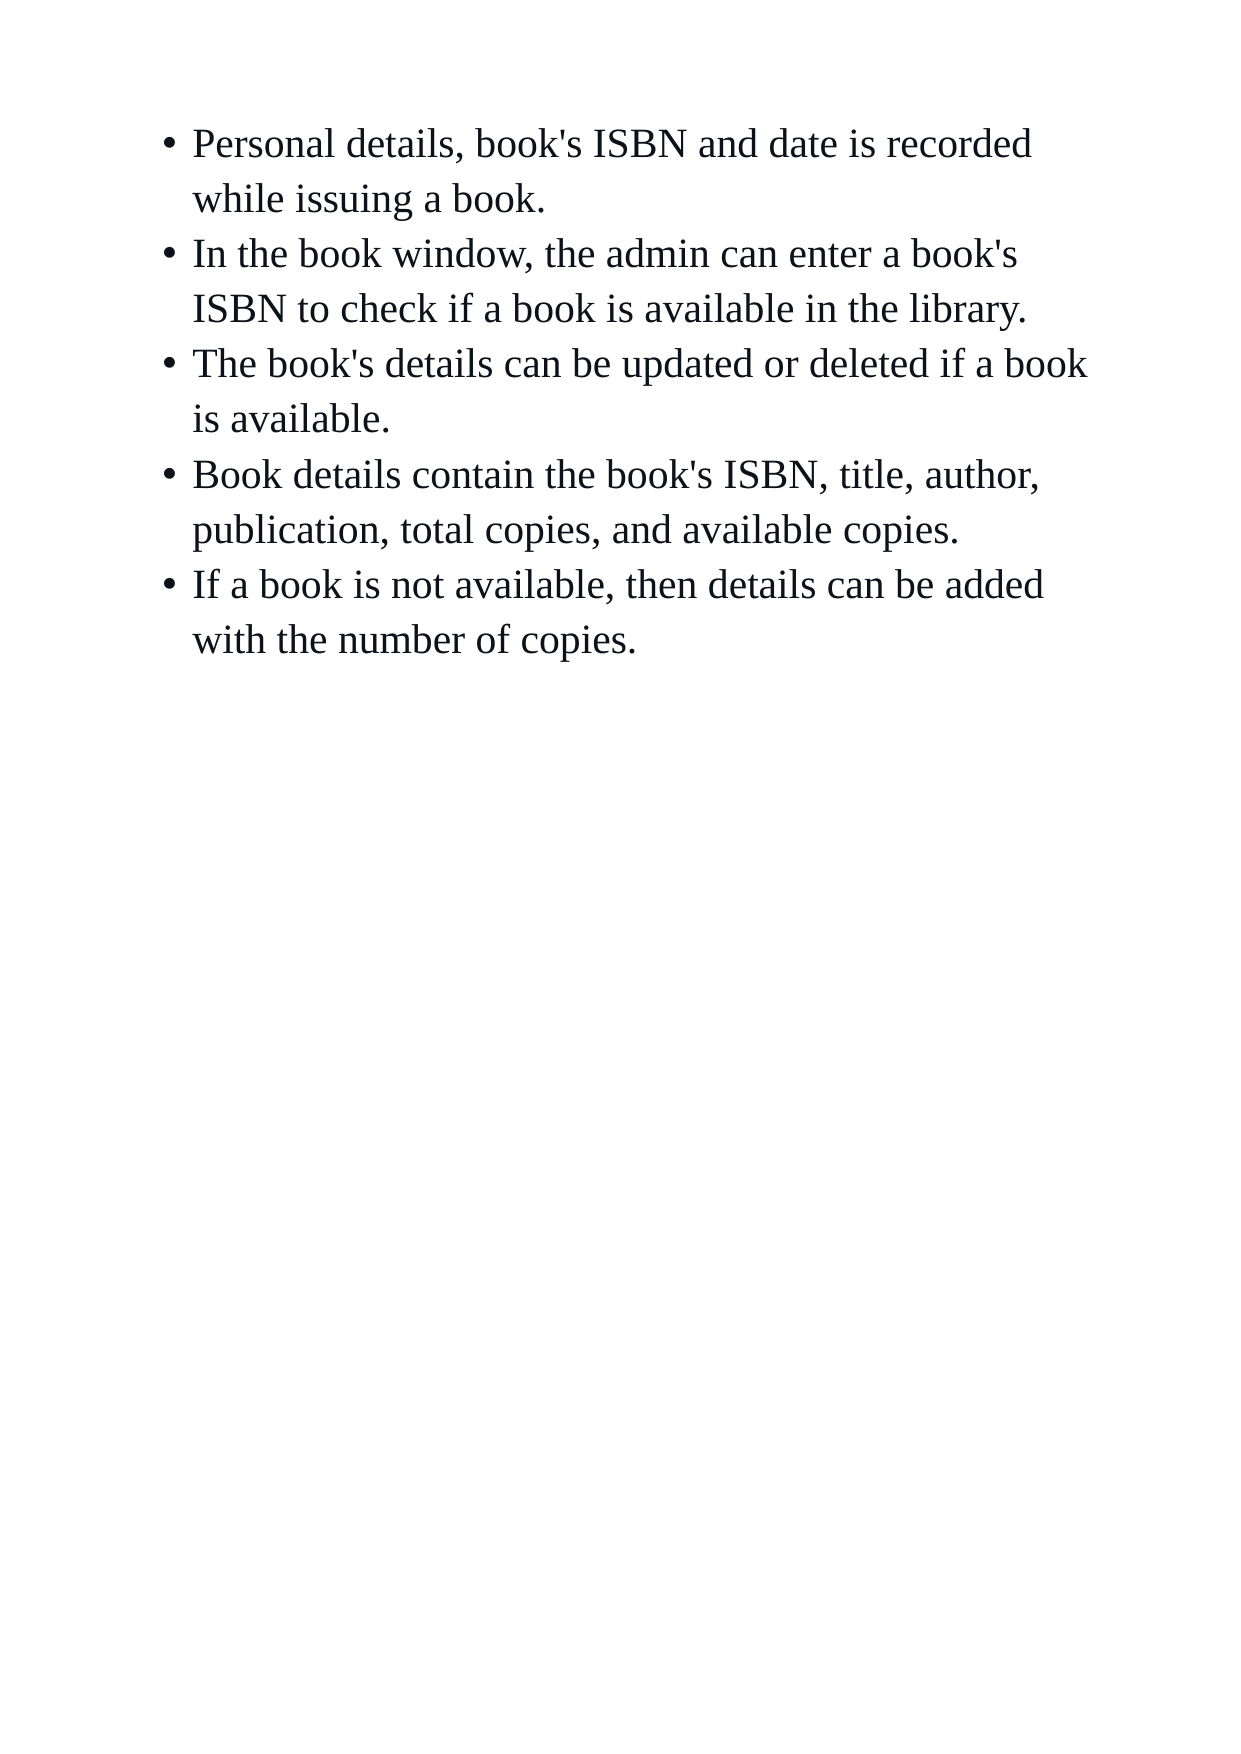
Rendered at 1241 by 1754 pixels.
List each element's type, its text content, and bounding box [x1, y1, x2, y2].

list The book's details can be updated or deleted if a book is available. [162, 339, 1122, 442]
list Book details contain the book's ISBN, title, author, publication, total copies, and available copies. [162, 449, 1122, 552]
list If a book is not available, then details can be added with the number of copies. [162, 559, 1122, 662]
list In the book window, the admin can enter a book's ISBN to check if a book is available in the library. [162, 228, 1122, 332]
list Personal details, book's ISBN and date is recorded while issuing a book. [162, 118, 1122, 221]
